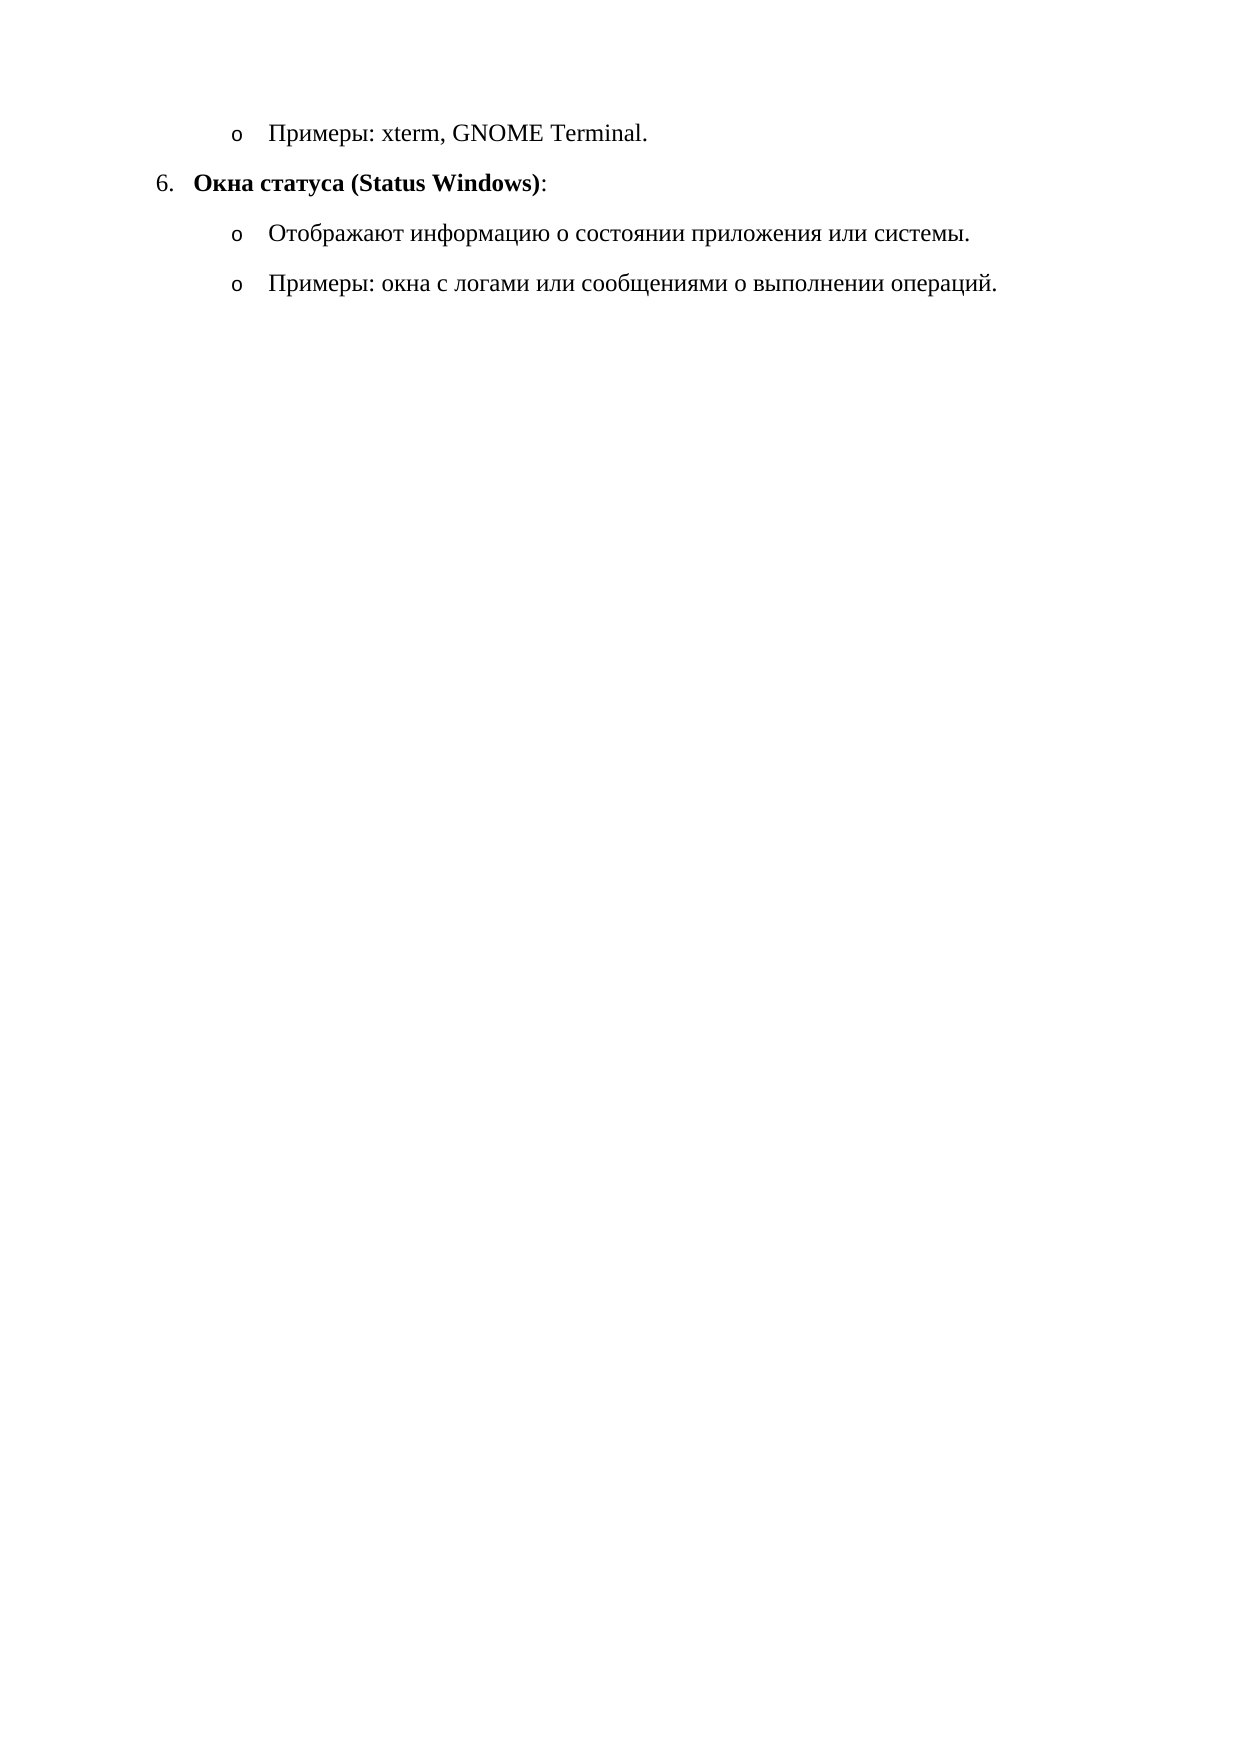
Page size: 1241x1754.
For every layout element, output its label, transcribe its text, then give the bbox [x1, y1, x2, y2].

list Отображают информацию о состоянии приложения или системы. [231, 218, 1122, 248]
list Примеры: xterm, GNOME Terminal. [231, 118, 1122, 148]
list Окна статуса (Status Windows): [156, 168, 1122, 197]
list Примеры: окна с логами или сообщениями о выполнении операций. [231, 268, 1122, 298]
